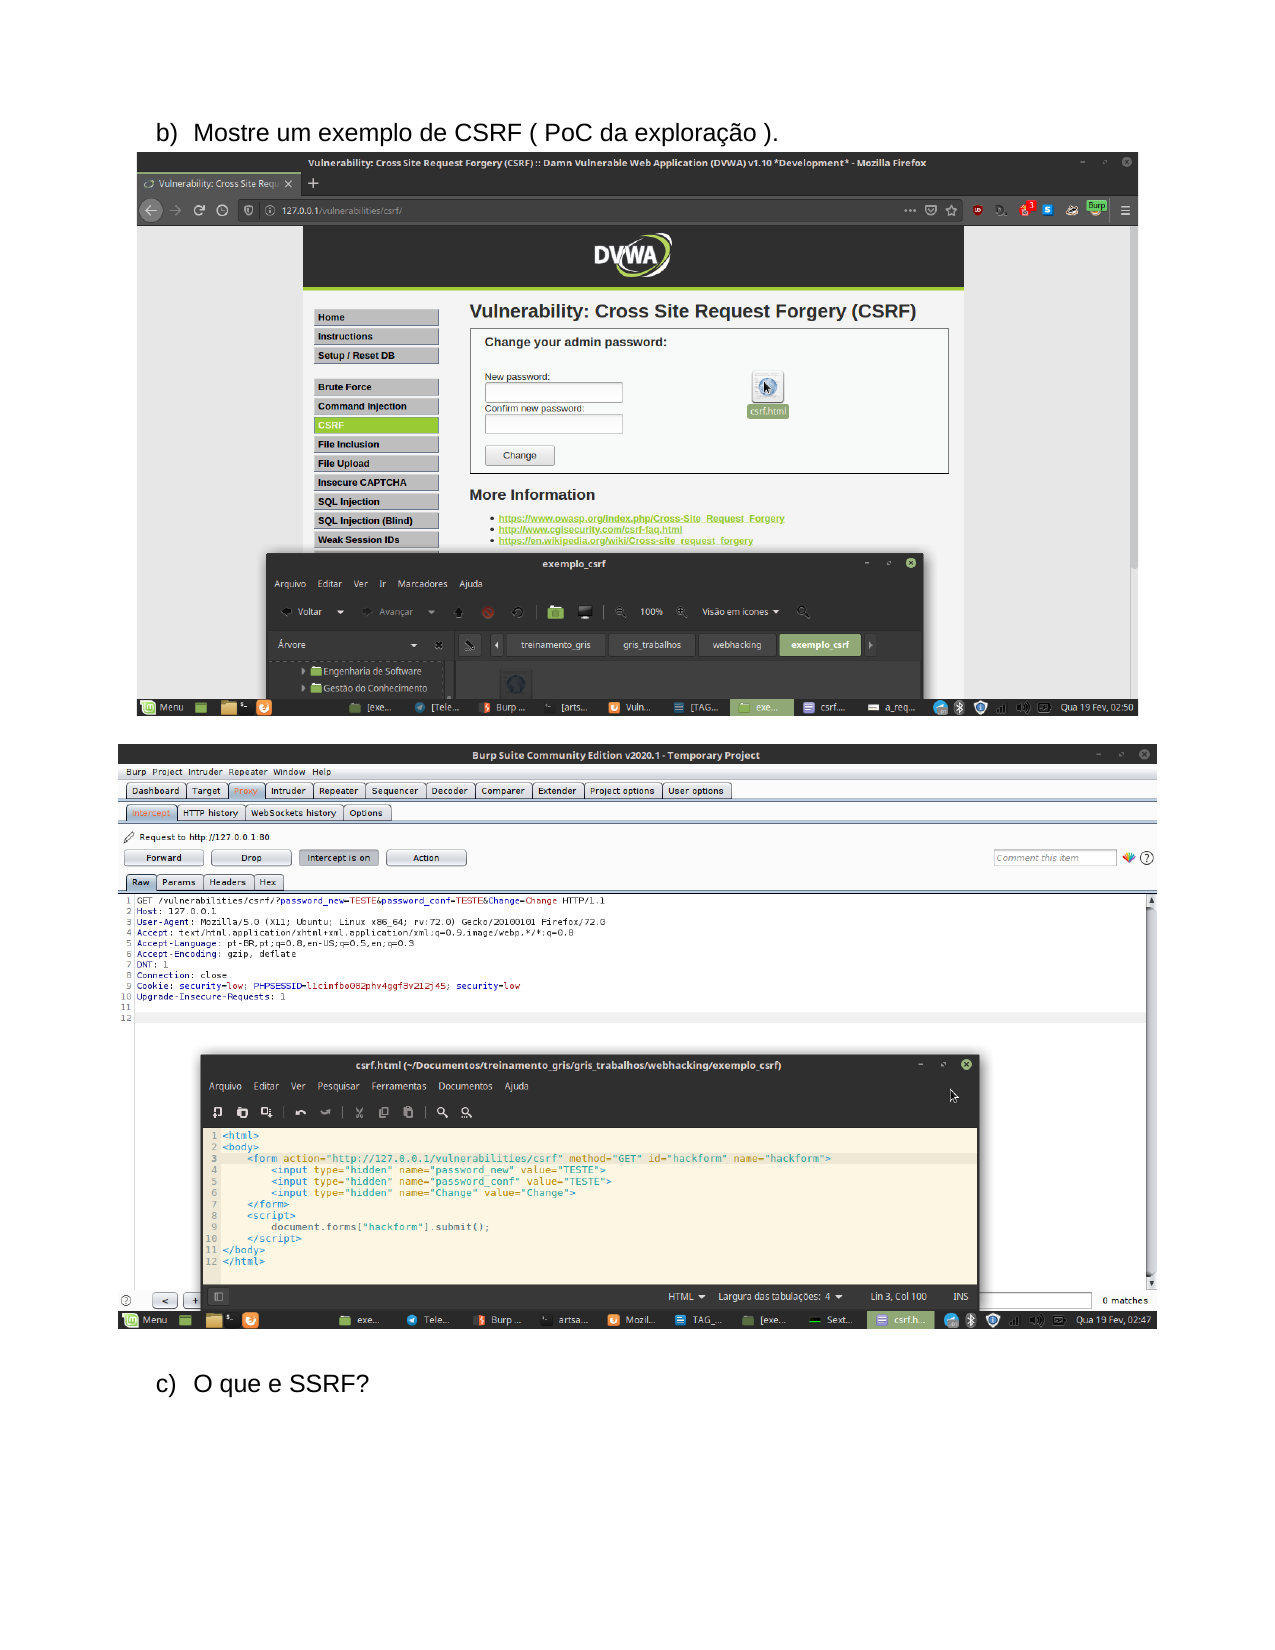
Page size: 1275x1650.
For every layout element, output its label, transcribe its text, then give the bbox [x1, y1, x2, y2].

picture [136, 152, 1139, 716]
list O que e SSRF? [156, 1369, 1157, 1398]
list Mostre um exemplo de CSRF ( PoC da exploração ). [156, 118, 1157, 147]
picture [118, 744, 1157, 1329]
